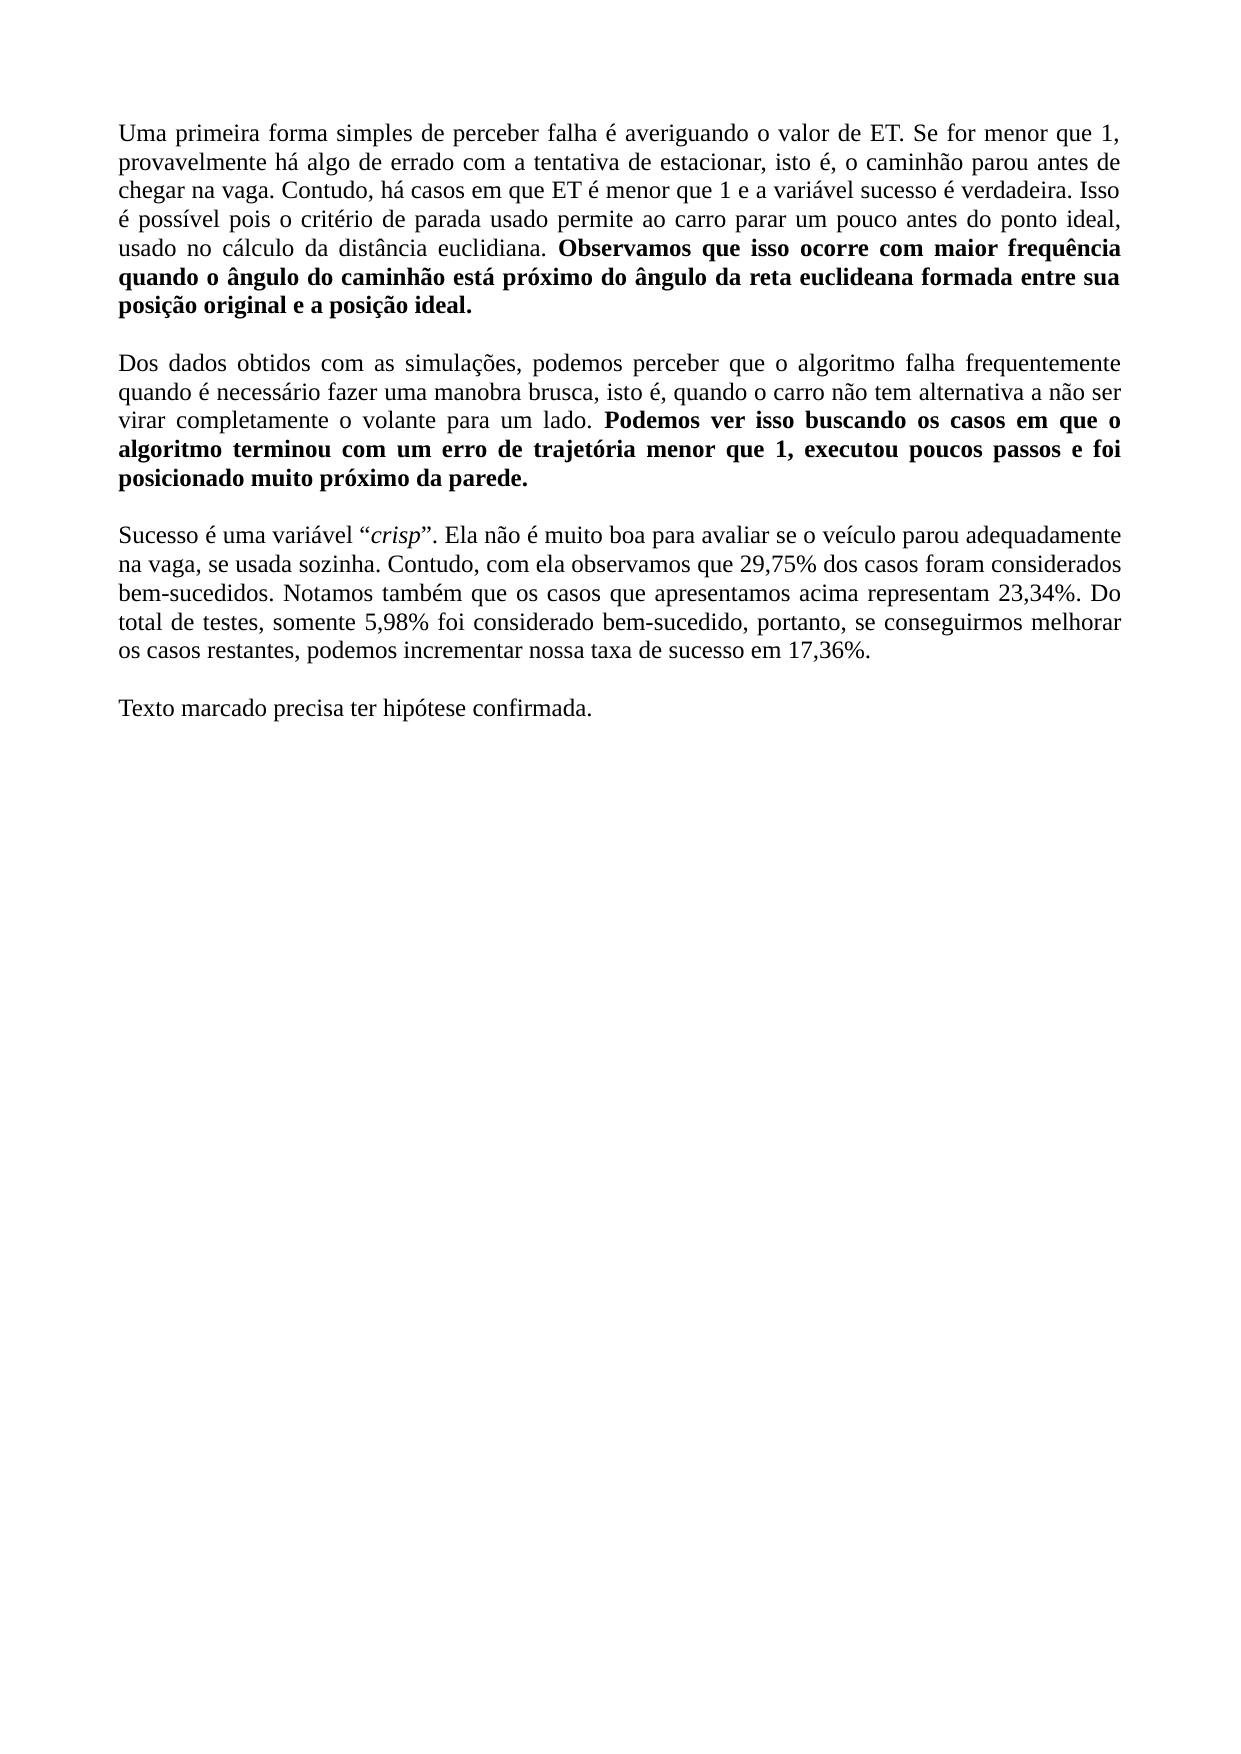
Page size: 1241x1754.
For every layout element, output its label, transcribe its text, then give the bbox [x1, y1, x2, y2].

text Texto marcado precisa ter hipótese confirmada. [118, 693, 1122, 722]
text Sucesso é uma variável “crisp”. Ela não é muito boa para avaliar se o veículo parou adequadamente na vaga, se usada sozinha. Contudo, com ela observamos que 29,75% dos casos foram considerados bem-sucedidos. Notamos também que os casos que apresentamos acima representam 23,34%. Do total de testes, somente 5,98% foi considerado bem-sucedido, portanto, se conseguirmos melhorar os casos restantes, podemos incrementar nossa taxa de sucesso em 17,36%. [118, 521, 1122, 664]
text Uma primeira forma simples de perceber falha é averiguando o valor de ET. Se for menor que 1, provavelmente há algo de errado com a tentativa de estacionar, isto é, o caminhão parou antes de chegar na vaga. Contudo, há casos em que ET é menor que 1 e a variável sucesso é verdadeira. Isso é possível pois o critério de parada usado permite ao carro parar um pouco antes do ponto ideal, usado no cálculo da distância euclidiana. Observamos que isso ocorre com maior frequência quando o ângulo do caminhão está próximo do ângulo da reta euclideana formada entre sua posição original e a posição ideal. [118, 118, 1122, 319]
text Dos dados obtidos com as simulações, podemos perceber que o algoritmo falha frequentemente quando é necessário fazer uma manobra brusca, isto é, quando o carro não tem alternativa a não ser virar completamente o volante para um lado. Podemos ver isso buscando os casos em que o algoritmo terminou com um erro de trajetória menor que 1, executou poucos passos e foi posicionado muito próximo da parede. [118, 348, 1122, 492]
